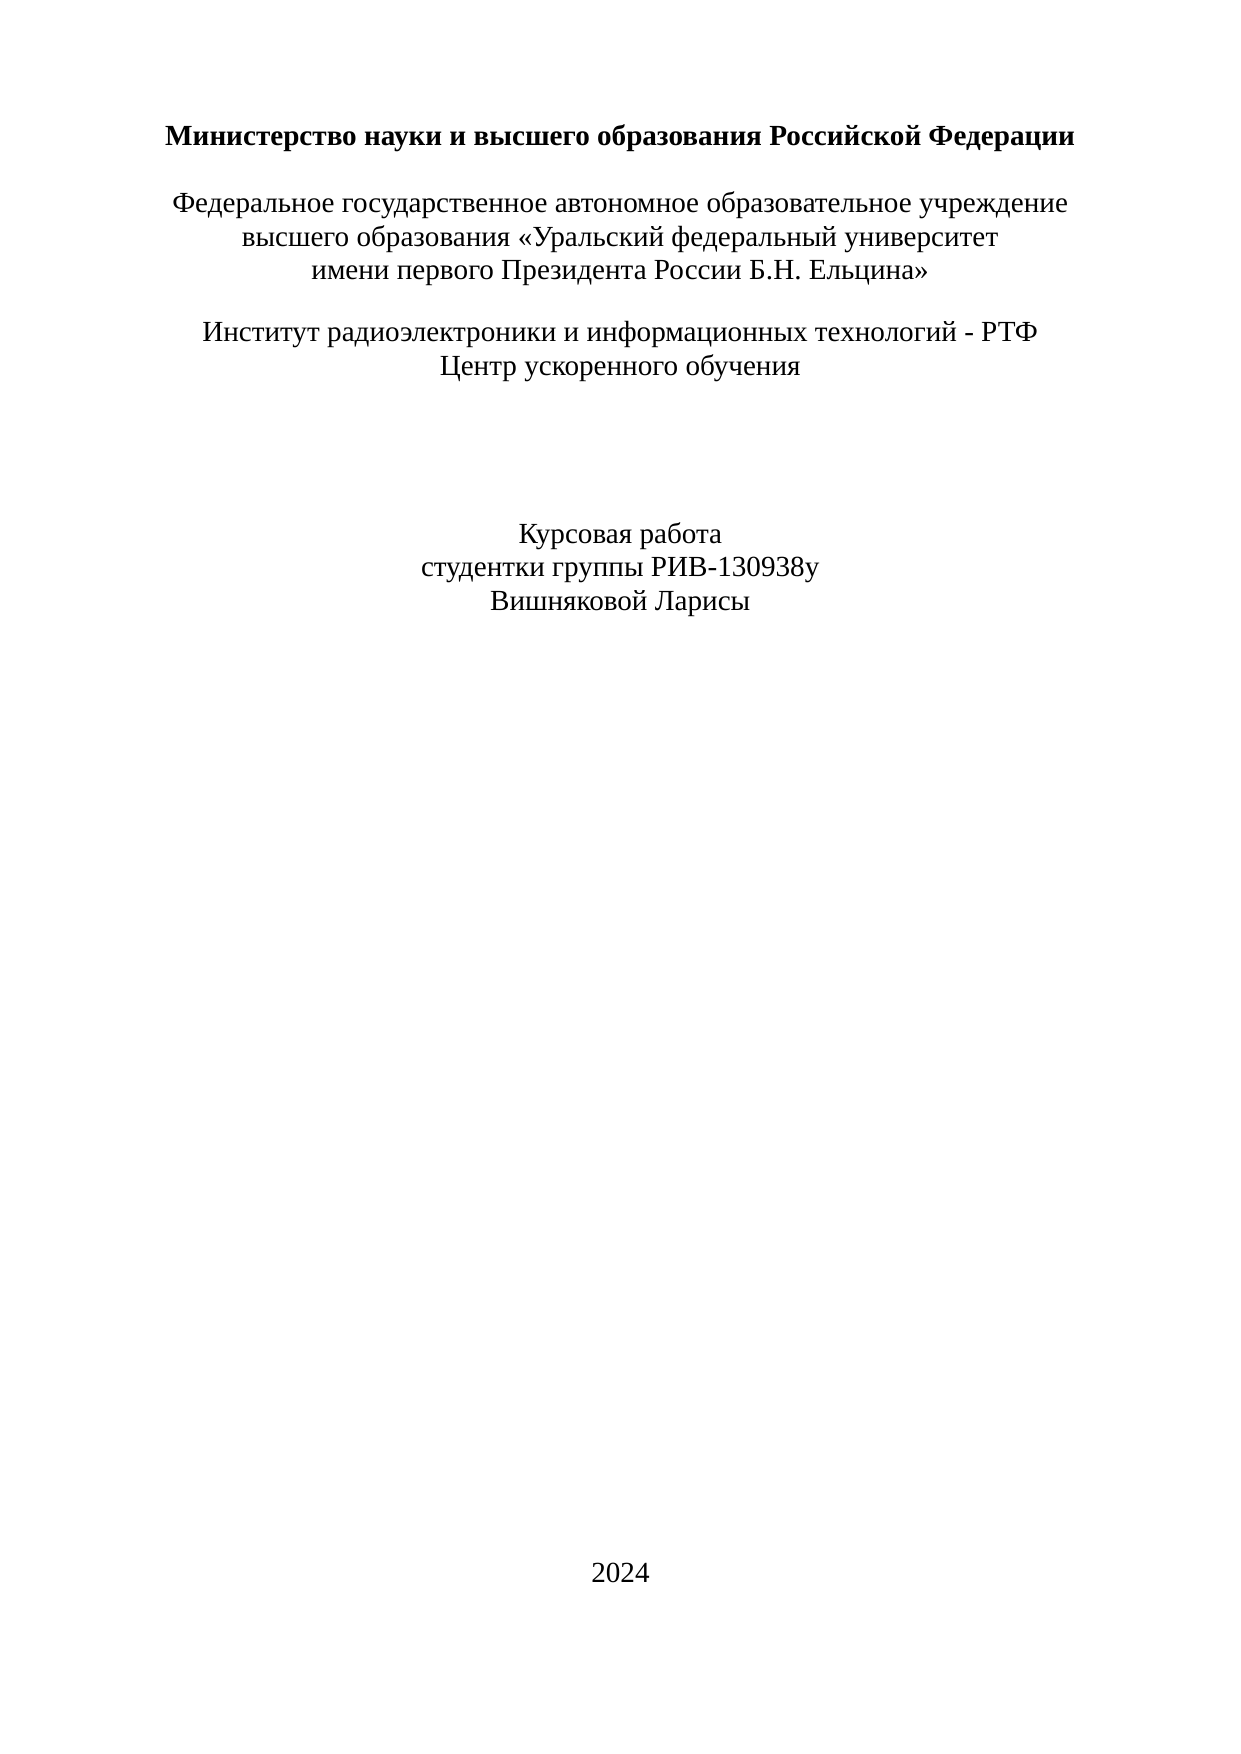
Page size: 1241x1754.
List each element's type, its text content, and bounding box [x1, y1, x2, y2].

text высшего образования «Уральский федеральный университет [118, 219, 1122, 252]
text Центр ускоренного обучения [118, 348, 1122, 382]
text Министерство науки и высшего образования Российской Федерации [118, 118, 1122, 152]
text студентки группы РИВ-130938у [118, 549, 1122, 583]
text Федеральное государственное автономное образовательное учреждение [118, 185, 1122, 219]
text Институт радиоэлектроники и информационных технологий - РТФ [118, 314, 1122, 348]
text Вишняковой Ларисы [118, 583, 1122, 616]
text имени первого Президента России Б.Н. Ельцина» [118, 252, 1122, 286]
text Курсовая работа [118, 516, 1122, 549]
text 2024 [118, 1556, 1122, 1589]
